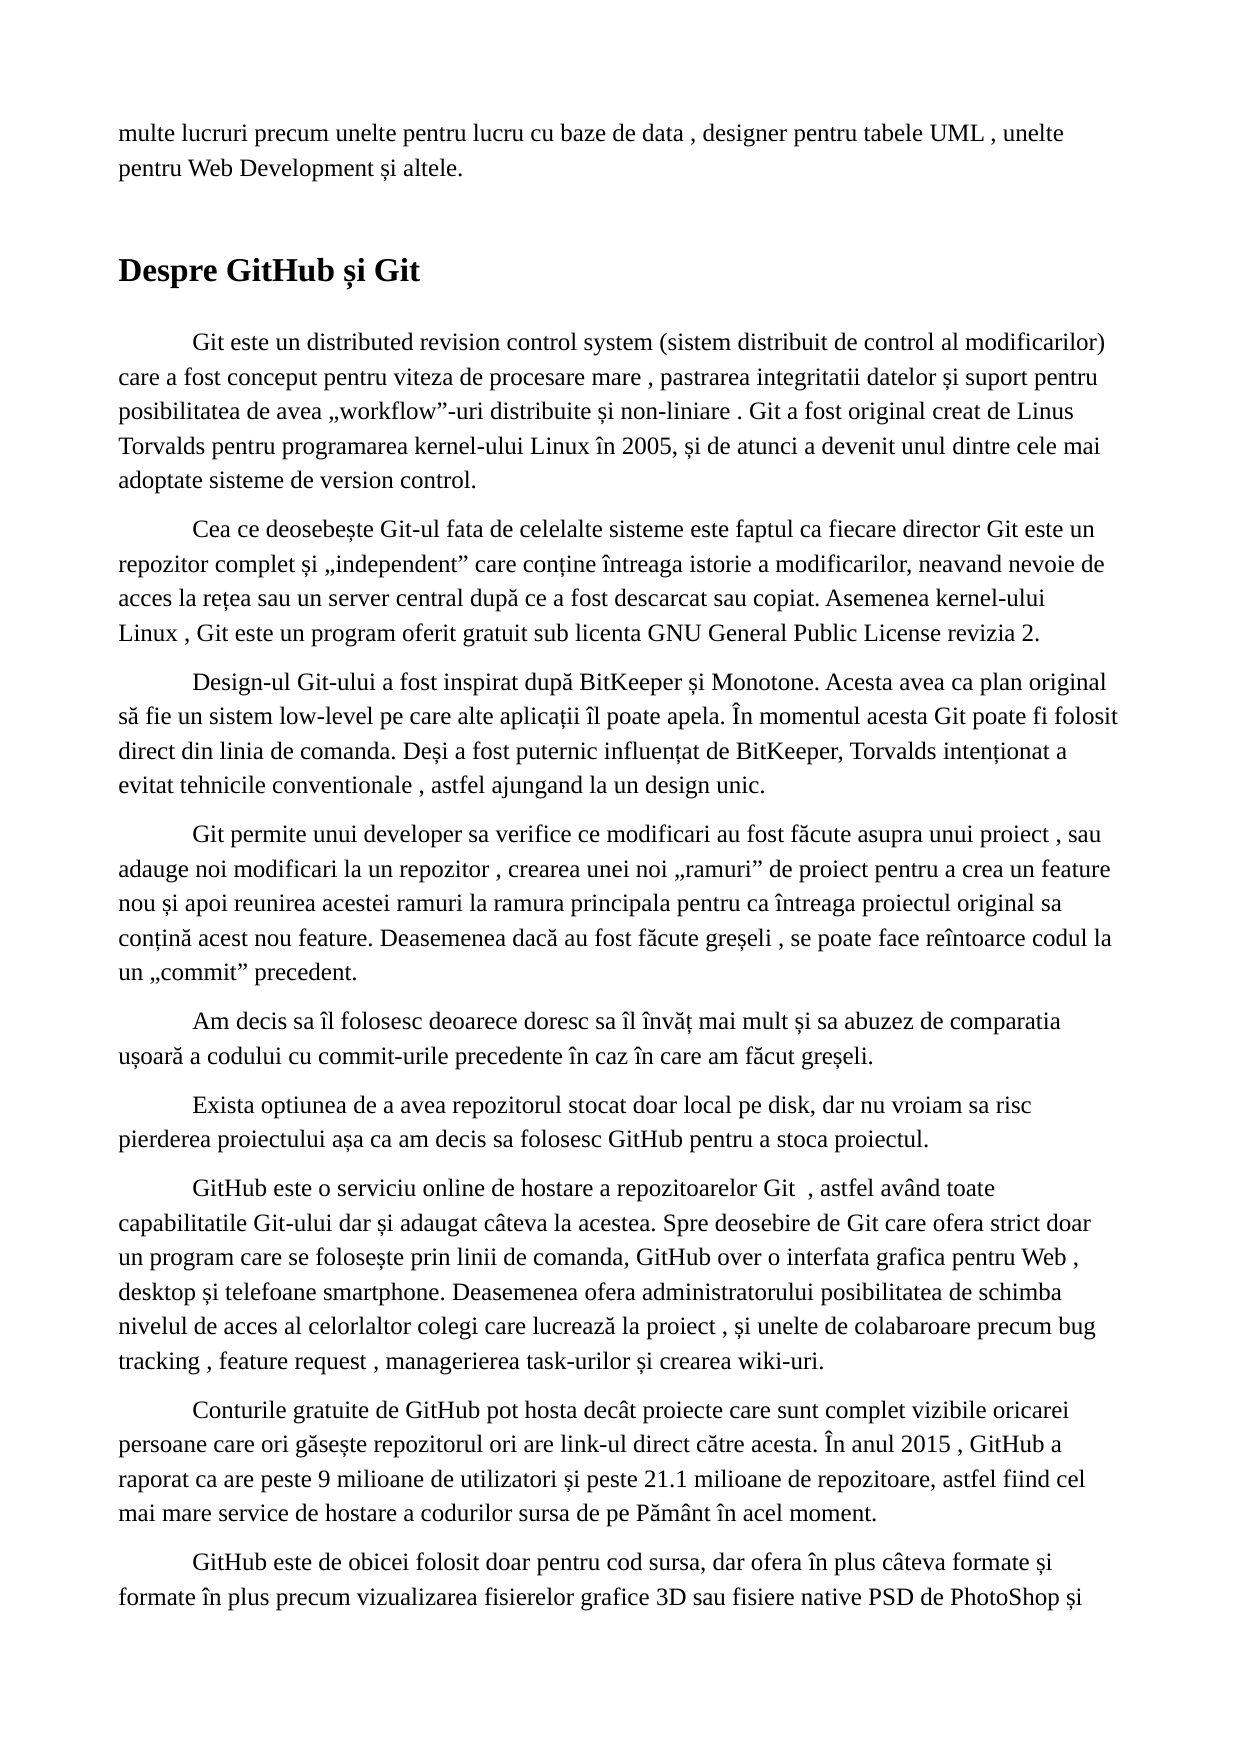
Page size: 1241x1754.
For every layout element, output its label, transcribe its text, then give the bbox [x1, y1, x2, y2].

text GitHub este de obicei folosit doar pentru cod sursa, dar ofera în plus câteva formate și formate în plus precum vizualizarea fisierelor grafice 3D sau fisiere native PSD de PhotoShop și [118, 1547, 1122, 1611]
text Cea ce deosebește Git-ul fata de celelalte sisteme este faptul ca fiecare director Git este un repozitor complet și „independent” care conține întreaga istorie a modificarilor, neavand nevoie de acces la rețea sau un server central după ce a fost descarcat sau copiat. Asemenea kernel-ului Linux , Git este un program oferit gratuit sub licenta GNU General Public License revizia 2. [118, 514, 1122, 647]
text Exista optiunea de a avea repozitorul stocat doar local pe disk, dar nu vroiam sa risc pierderea proiectului așa ca am decis sa folosesc GitHub pentru a stoca proiectul. [118, 1090, 1122, 1153]
text Design-ul Git-ului a fost inspirat după BitKeeper și Monotone. Acesta avea ca plan original să fie un sistem low-level pe care alte aplicații îl poate apela. În momentul acesta Git poate fi folosit direct din linia de comanda. Deși a fost puternic influențat de BitKeeper, Torvalds intenționat a evitat tehnicile conventionale , astfel ajungand la un design unic. [118, 667, 1122, 799]
text multe lucruri precum unelte pentru lucru cu baze de data , designer pentru tabele UML , unelte pentru Web Development și altele. [118, 118, 1122, 181]
text Git permite unui developer sa verifice ce modificari au fost făcute asupra unui proiect , sau adauge noi modificari la un repozitor , crearea unei noi „ramuri” de proiect pentru a crea un feature nou și apoi reunirea acestei ramuri la ramura principala pentru ca întreaga proiectul original sa conțină acest nou feature. Deasemenea dacă au fost făcute greșeli , se poate face reîntoarce codul la un „commit” precedent. [118, 819, 1122, 986]
text Am decis sa îl folosesc deoarece doresc sa îl învăț mai mult și sa abuzez de comparatia ușoară a codului cu commit-urile precedente în caz în care am făcut greșeli. [118, 1006, 1122, 1069]
text Despre GitHub și Git [118, 251, 1122, 289]
text Git este un distributed revision control system (sistem distribuit de control al modificarilor) care a fost conceput pentru viteza de procesare mare , pastrarea integritatii datelor și suport pentru posibilitatea de avea „workflow”-uri distribuite și non-liniare . Git a fost original creat de Linus Torvalds pentru programarea kernel-ului Linux în 2005, și de atunci a devenit unul dintre cele mai adoptate sisteme de version control. [118, 327, 1122, 494]
text GitHub este o serviciu online de hostare a repozitoarelor Git , astfel având toate capabilitatile Git-ului dar și adaugat câteva la acestea. Spre deosebire de Git care ofera strict doar un program care se folosește prin linii de comanda, GitHub over o interfata grafica pentru Web , desktop și telefoane smartphone. Deasemenea ofera administratorului posibilitatea de schimba nivelul de acces al celorlaltor colegi care lucrează la proiect , și unelte de colabaroare precum bug tracking , feature request , managerierea task-urilor și crearea wiki-uri. [118, 1173, 1122, 1374]
text Conturile gratuite de GitHub pot hosta decât proiecte care sunt complet vizibile oricarei persoane care ori găsește repozitorul ori are link-ul direct către acesta. În anul 2015 , GitHub a raporat ca are peste 9 milioane de utilizatori și peste 21.1 milioane de repozitoare, astfel fiind cel mai mare service de hostare a codurilor sursa de pe Pământ în acel moment. [118, 1395, 1122, 1527]
